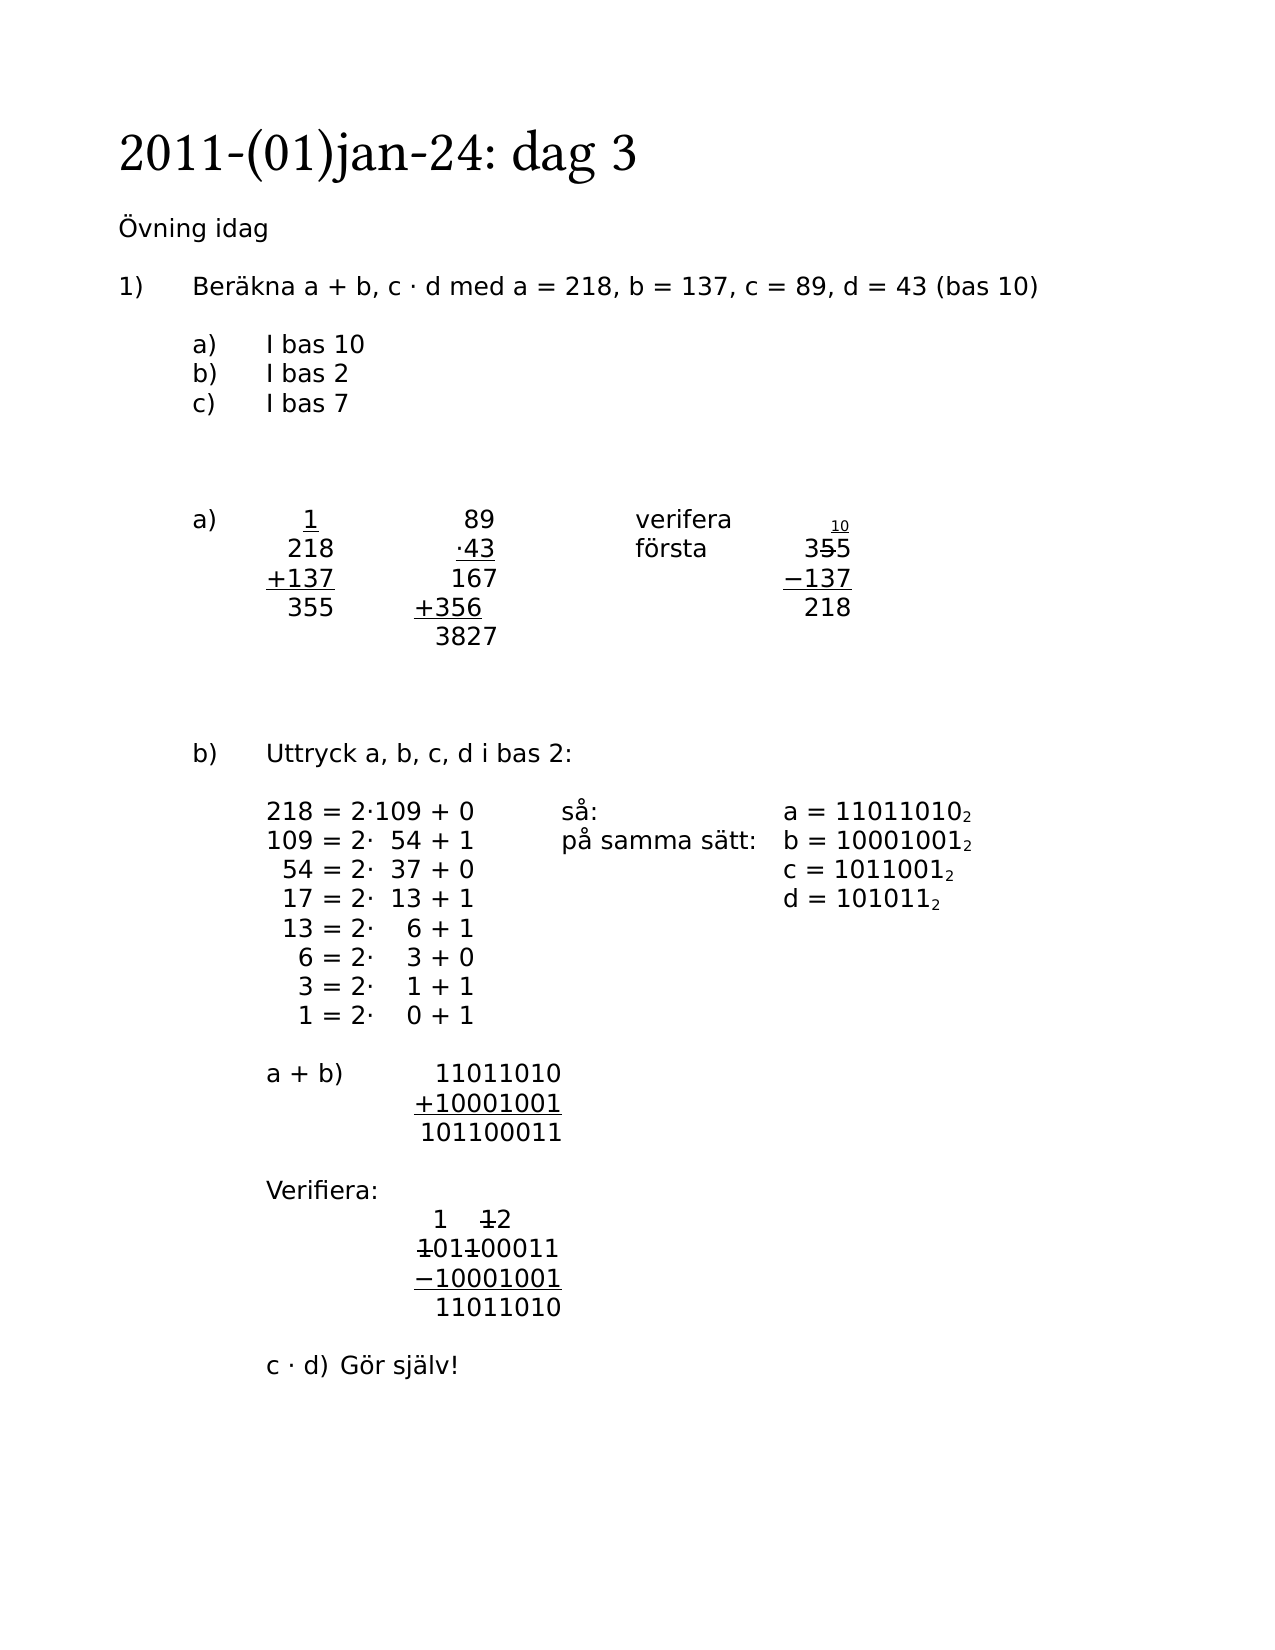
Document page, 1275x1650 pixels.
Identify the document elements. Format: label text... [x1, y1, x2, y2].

text Övning idag [118, 214, 1157, 243]
text −11011010 [118, 1293, 1157, 1322]
text 101100011 [118, 1235, 1157, 1264]
text +355 +3560 −218 [118, 593, 1157, 622]
text +137 +0167 −137 [118, 564, 1157, 593]
text +10001001 [118, 1089, 1157, 1118]
text 109 = 2⋅054 + 1 på samma sätt: b = 100010012 [118, 826, 1157, 856]
text a + b) +11011010 [118, 1060, 1157, 1089]
text 003 = 2⋅001 + 1 [118, 972, 1157, 1001]
text a) +01 ++ 89 verifera 10 [118, 506, 1157, 535]
subtitle 2011-(01)jan-24: dag 3 [118, 118, 1157, 185]
text −10001001 [118, 1264, 1157, 1293]
text 006 = 2⋅003 + 0 [118, 943, 1157, 972]
text c ⋅ d) Gör själv! [118, 1351, 1157, 1381]
text 010012 [118, 1206, 1157, 1235]
text 017 = 2⋅013 + 1 d = 1010112 [118, 885, 1157, 914]
text +218 ++⋅43 första −355 [118, 535, 1157, 564]
text 013 = 2⋅006 + 1 [118, 914, 1157, 943]
text 101100011 [118, 1118, 1157, 1147]
text Verifiera: [118, 1176, 1157, 1206]
text b) I bas 2 [118, 360, 1157, 389]
text 054 = 2⋅037 + 0 c = 10110012 [118, 856, 1157, 885]
text +3827 [118, 622, 1157, 651]
text 001 = 2⋅000 + 1 [118, 1001, 1157, 1031]
text 1) Beräkna a + b, c ⋅ d med a = 218, b = 137, c = 89, d = 43 (bas 10) [118, 272, 1157, 301]
text a) I bas 10 [118, 331, 1157, 360]
text c) I bas 7 [118, 389, 1157, 418]
text b) Uttryck a, b, c, d i bas 2: [118, 739, 1157, 768]
text 218 = 2⋅109 + 0 så: a = 110110102 [118, 797, 1157, 826]
